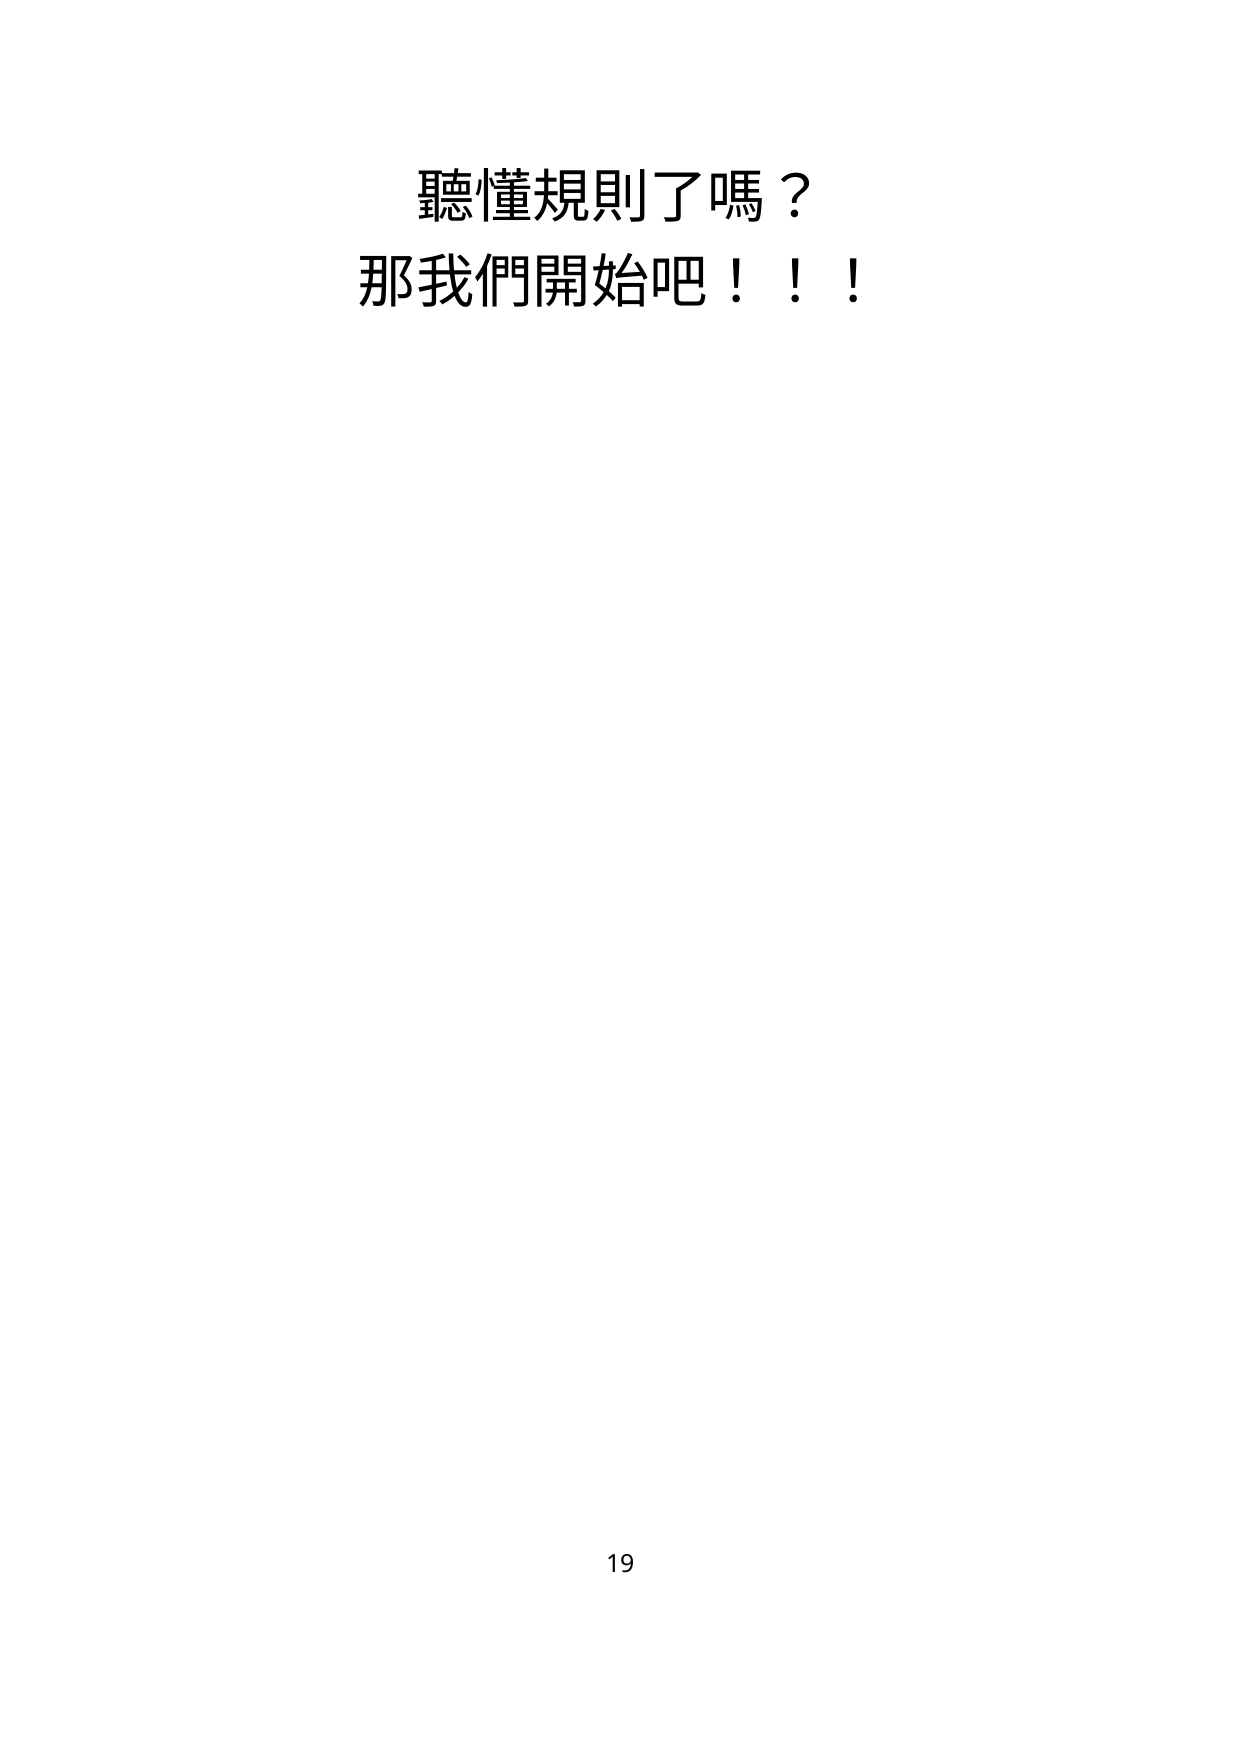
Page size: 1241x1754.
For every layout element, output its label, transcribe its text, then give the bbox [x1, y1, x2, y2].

text 聽懂規則了嗎？ 那我們開始吧！！！ [187, 150, 1053, 319]
